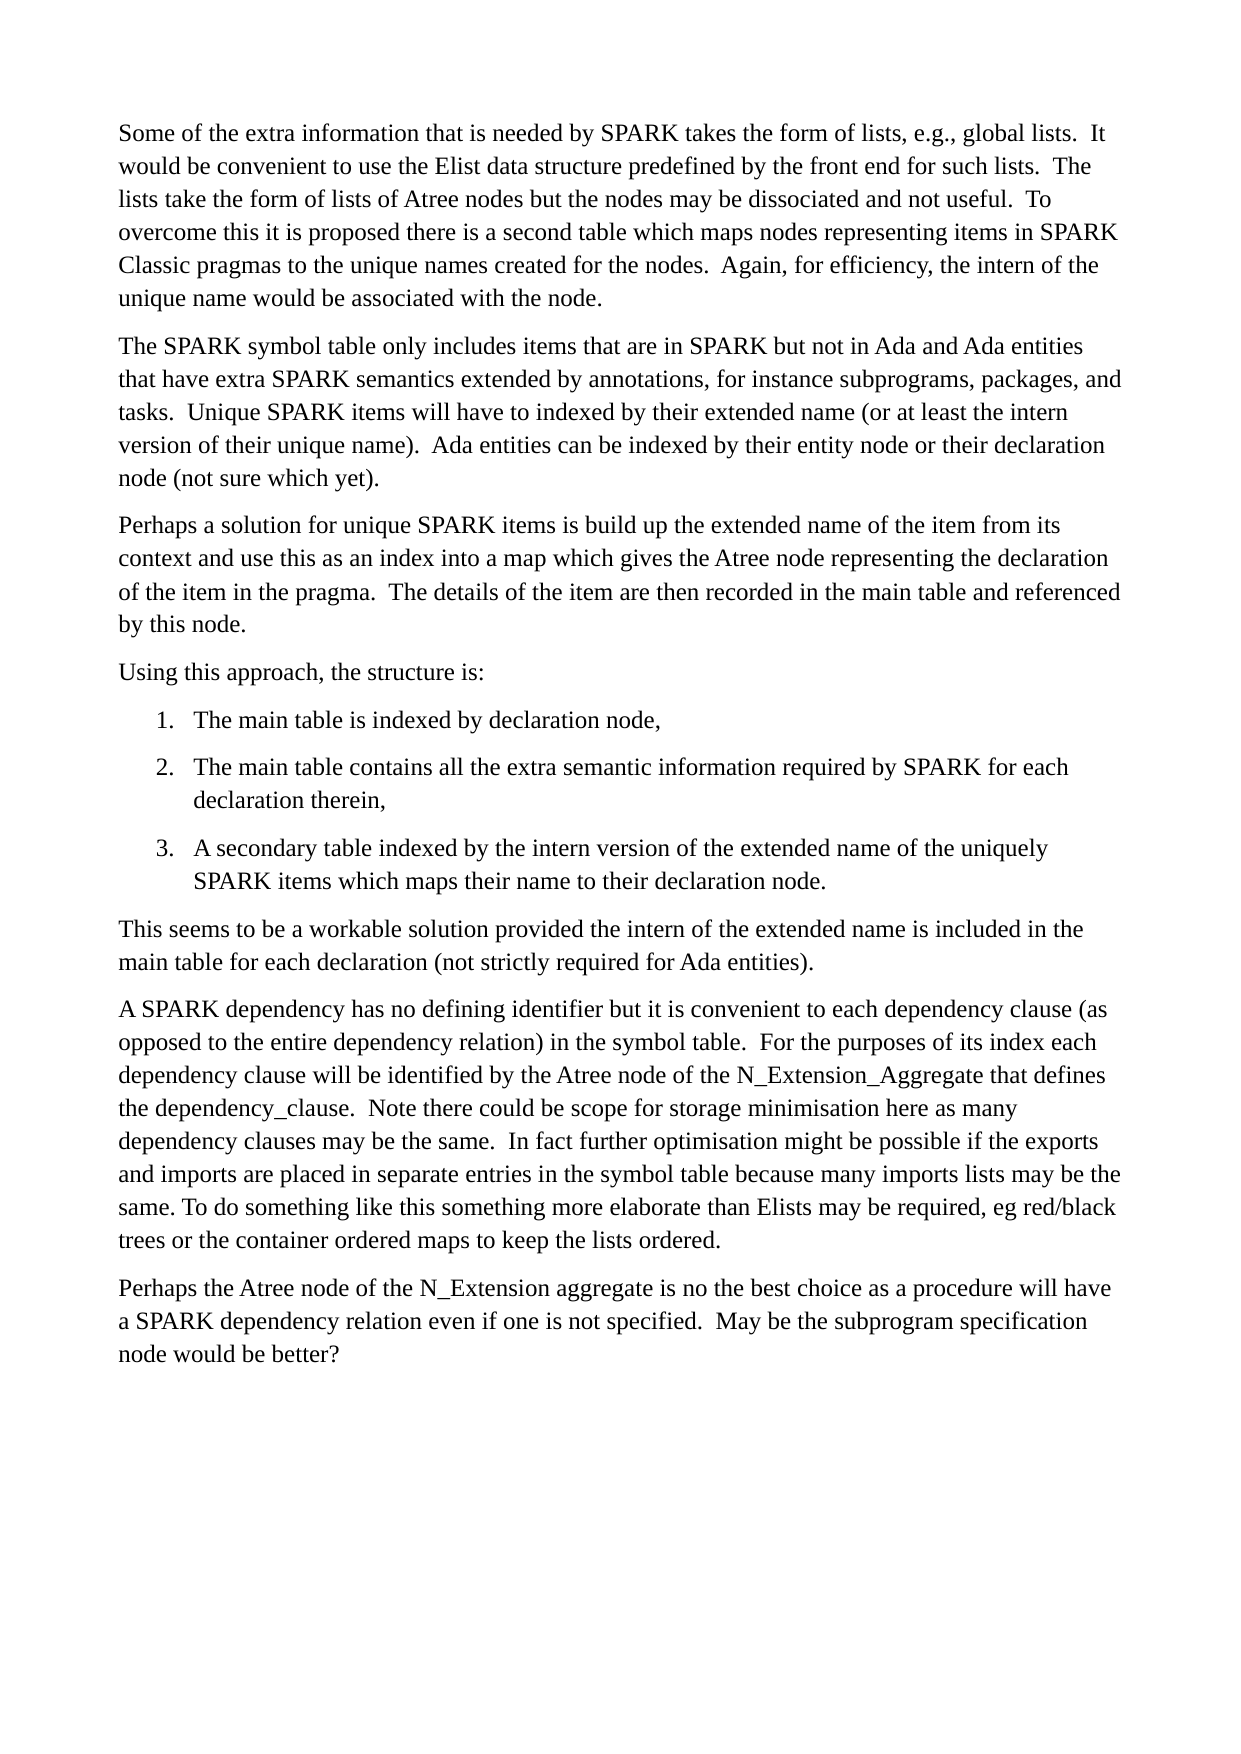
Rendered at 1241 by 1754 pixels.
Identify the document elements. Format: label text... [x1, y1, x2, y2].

list A secondary table indexed by the intern version of the extended name of the uniquely SPARK items which maps their name to their declaration node. [156, 833, 1122, 895]
text This seems to be a workable solution provided the intern of the extended name is included in the main table for each declaration (not strictly required for Ada entities). [118, 914, 1122, 975]
list The main table contains all the extra semantic information required by SPARK for each declaration therein, [156, 752, 1122, 814]
text The SPARK symbol table only includes items that are in SPARK but not in Ada and Ada entities that have extra SPARK semantics extended by annotations, for instance subprograms, packages, and tasks. Unique SPARK items will have to indexed by their extended name (or at least the intern version of their unique name). Ada entities can be indexed by their entity node or their declaration node (not sure which yet). [118, 331, 1122, 492]
list The main table is indexed by declaration node, [156, 705, 1122, 733]
text Perhaps a solution for unique SPARK items is build up the extended name of the item from its context and use this as an index into a map which gives the Atree node representing the declaration of the item in the pragma. The details of the item are then recorded in the main table and referenced by this node. [118, 511, 1122, 638]
text A SPARK dependency has no defining identifier but it is convenient to each dependency clause (as opposed to the entire dependency relation) in the symbol table. For the purposes of its index each dependency clause will be identified by the Atree node of the N_Extension_Aggregate that defines the dependency_clause. Note there could be scope for storage minimisation here as many dependency clauses may be the same. In fact further optimisation might be possible if the exports and imports are placed in separate entries in the symbol table because many imports lists may be the same. To do something like this something more elaborate than Elists may be required, eg red/black trees or the container ordered maps to keep the lists ordered. [118, 994, 1122, 1254]
text Perhaps the Atree node of the N_Extension aggregate is no the best choice as a procedure will have a SPARK dependency relation even if one is not specified. May be the subprogram specification node would be better? [118, 1273, 1122, 1368]
text Some of the extra information that is needed by SPARK takes the form of lists, e.g., global lists. It would be convenient to use the Elist data structure predefined by the front end for such lists. The lists take the form of lists of Atree nodes but the nodes may be dissociated and not useful. To overcome this it is proposed there is a second table which maps nodes representing items in SPARK Classic pragmas to the unique names created for the nodes. Again, for efficiency, the intern of the unique name would be associated with the node. [118, 118, 1122, 312]
text Using this approach, the structure is: [118, 657, 1122, 686]
